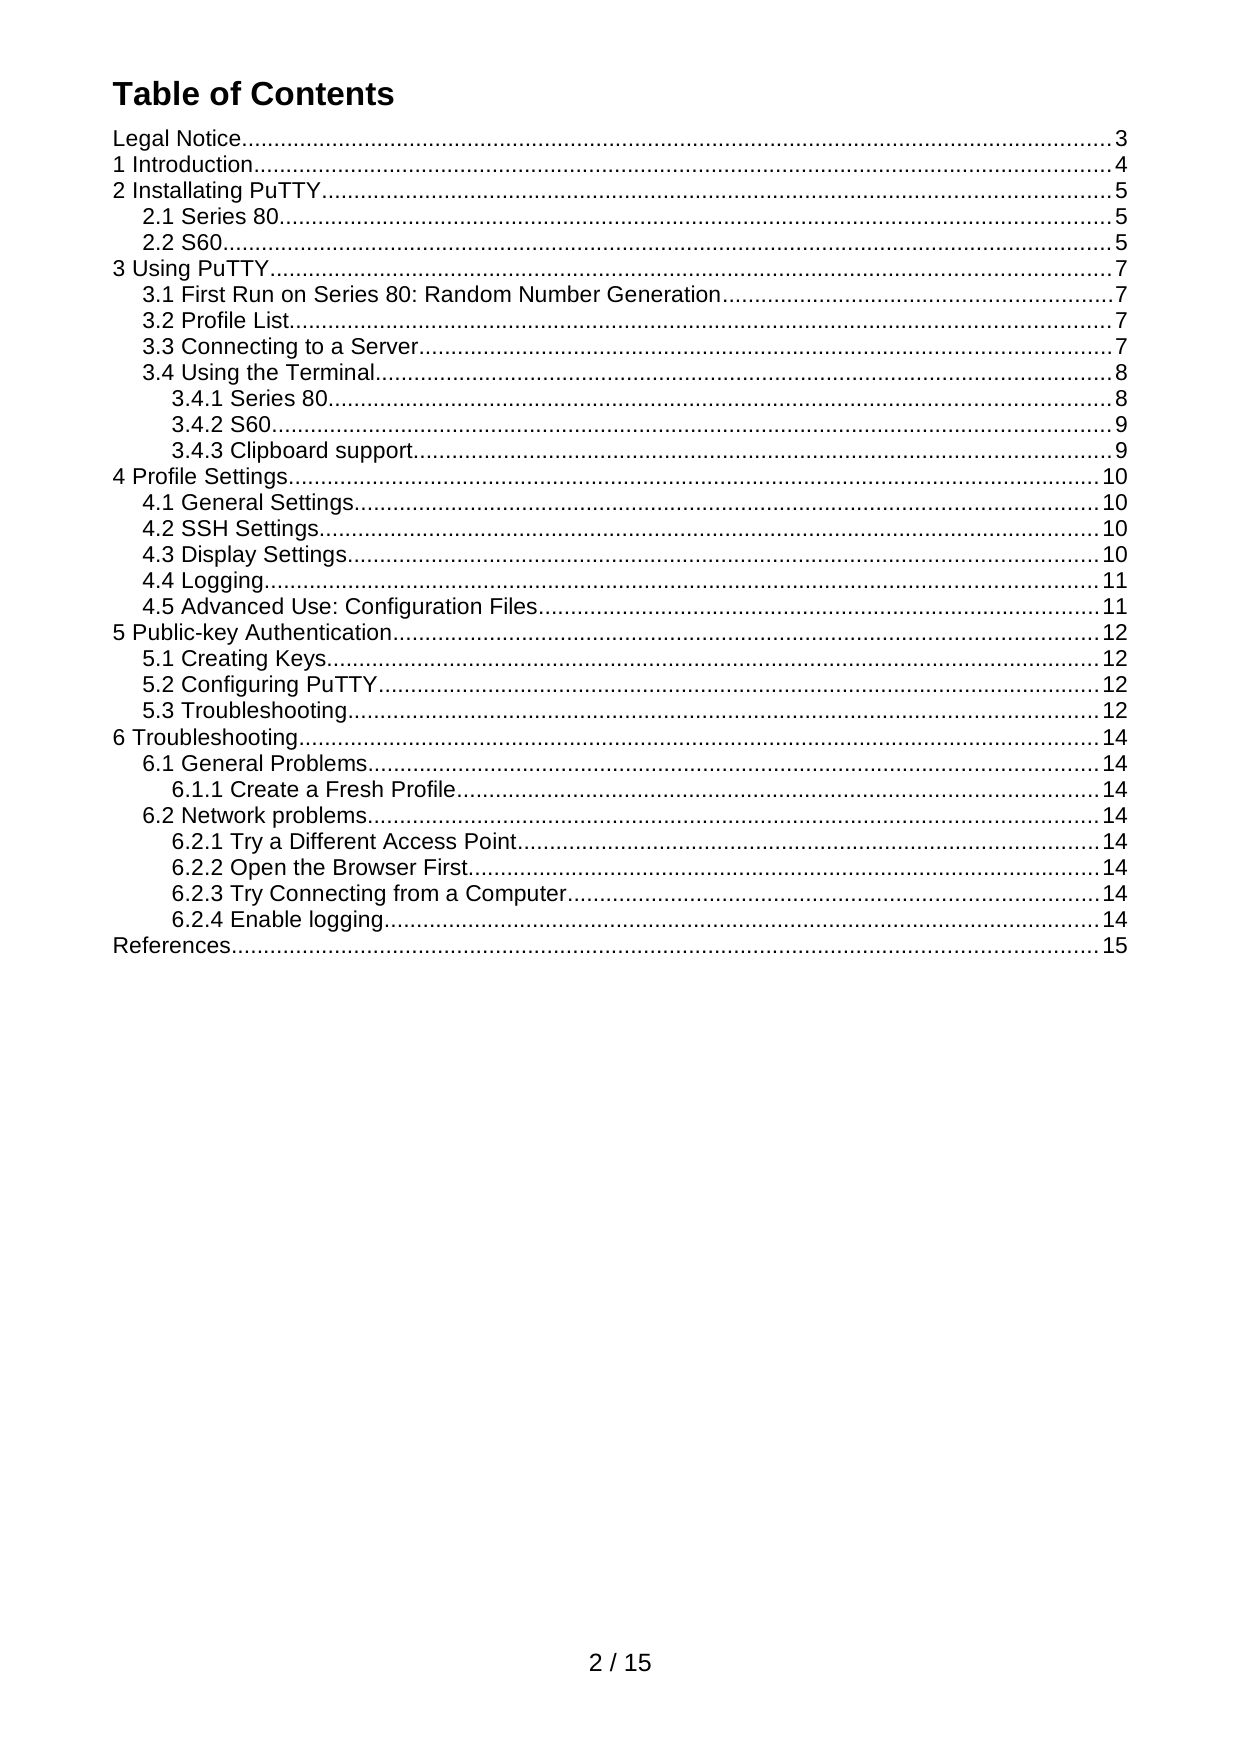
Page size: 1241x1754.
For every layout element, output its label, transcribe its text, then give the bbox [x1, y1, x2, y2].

text 6.2.3 Try Connecting from a Computer 14 [171, 880, 1128, 906]
text 3.3 Connecting to a Server 7 [142, 333, 1128, 359]
text 6 Troubleshooting 14 [112, 724, 1128, 750]
text 6.1.1 Create a Fresh Profile 14 [171, 776, 1128, 802]
text 3.1 First Run on Series 80: Random Number Generation 7 [142, 281, 1128, 307]
text References 15 [112, 932, 1128, 958]
text 3.4.2 S60 9 [171, 411, 1128, 437]
text 3.4.3 Clipboard support 9 [171, 437, 1128, 463]
text 1 Introduction 4 [112, 151, 1128, 177]
text 3.4 Using the Terminal 8 [142, 359, 1128, 385]
text 4 Profile Settings 10 [112, 463, 1128, 489]
text 2 Installating PuTTY 5 [112, 177, 1128, 203]
text 4.2 SSH Settings 10 [142, 516, 1128, 542]
text 4.3 Display Settings 10 [142, 542, 1128, 568]
text 2.2 S60 5 [142, 229, 1128, 255]
text 6.2.2 Open the Browser First 14 [171, 854, 1128, 880]
text 3.2 Profile List 7 [142, 307, 1128, 333]
text 4.4 Logging 11 [142, 568, 1128, 594]
text 5 Public-key Authentication 12 [112, 620, 1128, 646]
text 4.5 Advanced Use: Configuration Files 11 [142, 594, 1128, 620]
text 6.1 General Problems 14 [142, 750, 1128, 776]
text Legal Notice 3 [112, 125, 1128, 151]
text 5.3 Troubleshooting 12 [142, 698, 1128, 724]
text 3 Using PuTTY 7 [112, 255, 1128, 281]
text 5.2 Configuring PuTTY 12 [142, 672, 1128, 698]
text 6.2 Network problems 14 [142, 802, 1128, 828]
text 6.2.1 Try a Different Access Point 14 [171, 828, 1128, 854]
subtitle Table of Contents [112, 75, 1128, 112]
text 6.2.4 Enable logging 14 [171, 906, 1128, 932]
text 5.1 Creating Keys 12 [142, 646, 1128, 672]
text 2.1 Series 80 5 [142, 203, 1128, 229]
text 3.4.1 Series 80 8 [171, 385, 1128, 411]
text 4.1 General Settings 10 [142, 489, 1128, 516]
